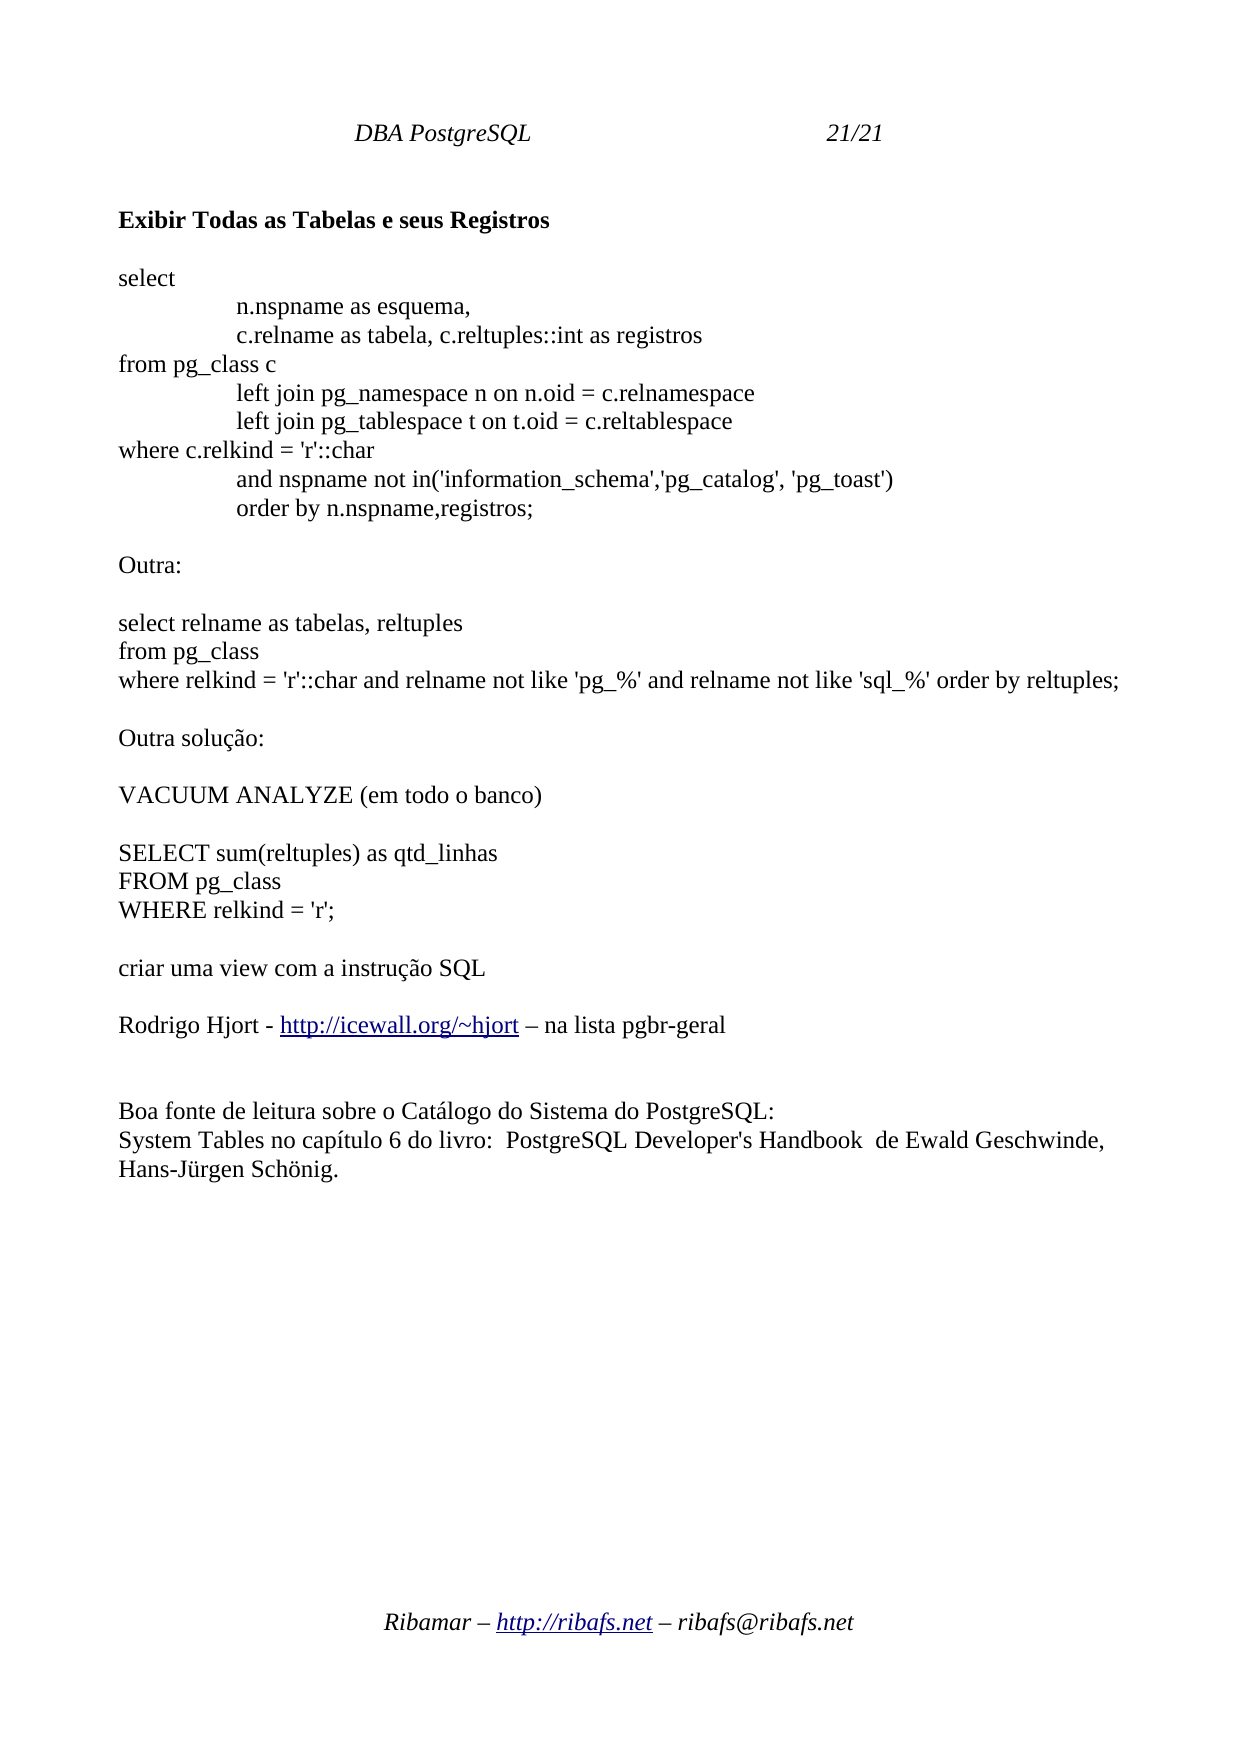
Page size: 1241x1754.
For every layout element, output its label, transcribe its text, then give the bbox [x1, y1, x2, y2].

text SELECT sum(reltuples) as qtd_linhas [118, 838, 1122, 866]
text where relkind = 'r'::char and relname not like 'pg_%' and relname not like 'sql_%' order by reltuples; [118, 665, 1122, 694]
text System Tables no capítulo 6 do livro: PostgreSQL Developer's Handbook de Ewald Geschwinde, Hans-Jürgen Schönig. [118, 1125, 1122, 1183]
text left join pg_tablespace t on t.oid = c.reltablespace [118, 406, 1122, 435]
text Outra solução: [118, 723, 1122, 751]
text c.relname as tabela, c.reltuples::int as registros [118, 320, 1122, 349]
text Exibir Todas as Tabelas e seus Registros [118, 205, 1122, 234]
text and nspname not in('information_schema','pg_catalog', 'pg_toast') [118, 464, 1122, 493]
text Outra: [118, 550, 1122, 579]
text where c.relkind = 'r'::char [118, 435, 1122, 464]
text from pg_class [118, 636, 1122, 665]
text WHERE relkind = 'r'; [118, 895, 1122, 924]
text from pg_class c [118, 349, 1122, 378]
text Rodrigo Hjort - http://icewall.org/~hjort – na lista pgbr-geral [118, 1010, 1122, 1039]
text order by n.nspname,registros; [118, 493, 1122, 521]
text VACUUM ANALYZE (em todo o banco) [118, 780, 1122, 809]
text criar uma view com a instrução SQL [118, 953, 1122, 981]
text FROM pg_class [118, 866, 1122, 895]
text Boa fonte de leitura sobre o Catálogo do Sistema do PostgreSQL: [118, 1096, 1122, 1125]
text left join pg_namespace n on n.oid = c.relnamespace [118, 378, 1122, 406]
text select relname as tabelas, reltuples [118, 608, 1122, 636]
text n.nspname as esquema, [118, 291, 1122, 320]
text select [118, 263, 1122, 291]
